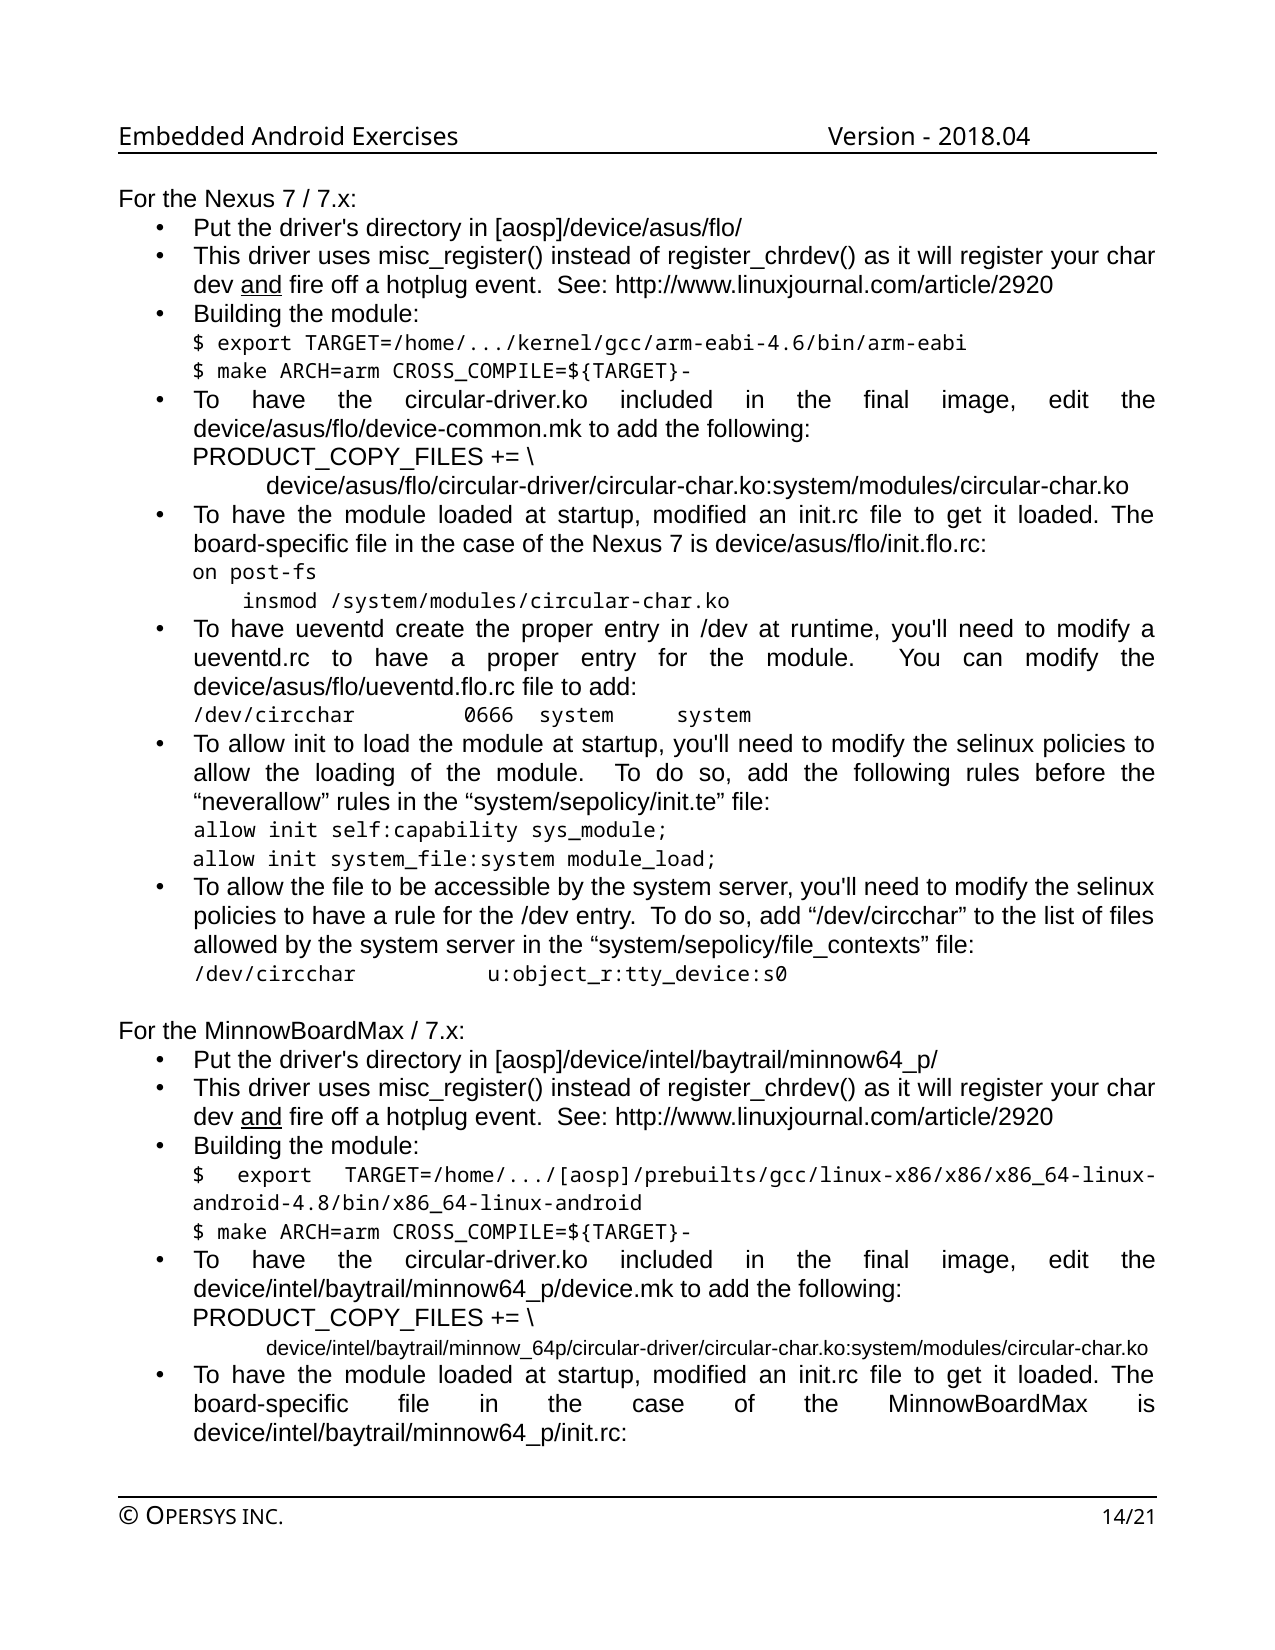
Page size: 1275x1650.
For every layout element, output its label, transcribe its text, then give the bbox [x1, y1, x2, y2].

text For the Nexus 7 / 7.x: [118, 184, 1157, 212]
text device/intel/baytrail/minnow_64p/circular-driver/circular-char.ko:system/modules/circular-char.ko [192, 1332, 1157, 1360]
list This driver uses misc_register() instead of register_chrdev() as it will register your char dev and fire off a hotplug event. See: http://www.linuxjournal.com/article/2920 [156, 241, 1157, 299]
list /dev/circchar u:object_r:tty_device:s0 [156, 959, 1157, 987]
list To have the circular-driver.ko included in the final image, edit the device/intel/baytrail/minnow64_p/device.mk to add the following: [156, 1245, 1157, 1303]
list Building the module: [156, 299, 1157, 328]
text For the MinnowBoardMax / 7.x: [118, 1016, 1157, 1044]
list To allow the file to be accessible by the system server, you'll need to modify the selinux policies to have a rule for the /dev entry. To do so, add “/dev/circchar” to the list of files allowed by the system server in the “system/sepolicy/file_contexts” file: [156, 872, 1157, 959]
text insmod /system/modules/circular-char.ko [192, 586, 1157, 614]
text /dev/circchar 0666 system system [192, 701, 1157, 729]
list To have the module loaded at startup, modified an init.rc file to get it loaded. The board-specific file in the case of the MinnowBoardMax is device/intel/baytrail/minnow64_p/init.rc: [156, 1360, 1157, 1447]
list To allow init to load the module at startup, you'll need to modify the selinux policies to allow the loading of the module. To do so, add the following rules before the “neverallow” rules in the “system/sepolicy/init.te” file: [156, 729, 1157, 815]
list allow init self:capability sys_module; [156, 815, 1157, 844]
text $ make ARCH=arm CROSS_COMPILE=${TARGET}- [192, 1217, 1157, 1245]
text PRODUCT_COPY_FILES += \ [192, 1303, 1157, 1332]
text $ export TARGET=/home/.../[aosp]/prebuilts/gcc/linux-x86/x86/x86_64-linux-android-4.8/bin/x86_64-linux-android [192, 1160, 1157, 1217]
list Put the driver's directory in [aosp]/device/asus/flo/ [156, 212, 1157, 241]
list This driver uses misc_register() instead of register_chrdev() as it will register your char dev and fire off a hotplug event. See: http://www.linuxjournal.com/article/2920 [156, 1073, 1157, 1131]
list To have ueventd create the proper entry in /dev at runtime, you'll need to modify a ueventd.rc to have a proper entry for the module. You can modify the device/asus/flo/ueventd.flo.rc file to add: [156, 614, 1157, 701]
list Put the driver's directory in [aosp]/device/intel/baytrail/minnow64_p/ [156, 1044, 1157, 1073]
text PRODUCT_COPY_FILES += \ [192, 442, 1157, 471]
list To have the module loaded at startup, modified an init.rc file to get it loaded. The board-specific file in the case of the Nexus 7 is device/asus/flo/init.flo.rc: [156, 500, 1157, 557]
list Building the module: [156, 1131, 1157, 1160]
text $ export TARGET=/home/.../kernel/gcc/arm-eabi-4.6/bin/arm-eabi [192, 328, 1157, 356]
text on post-fs [192, 557, 1157, 586]
text $ make ARCH=arm CROSS_COMPILE=${TARGET}- [192, 356, 1157, 385]
text device/asus/flo/circular-driver/circular-char.ko:system/modules/circular-char.ko [192, 471, 1157, 500]
list To have the circular-driver.ko included in the final image, edit the device/asus/flo/device-common.mk to add the following: [156, 385, 1157, 442]
text allow init system_file:system module_load; [192, 844, 1157, 872]
